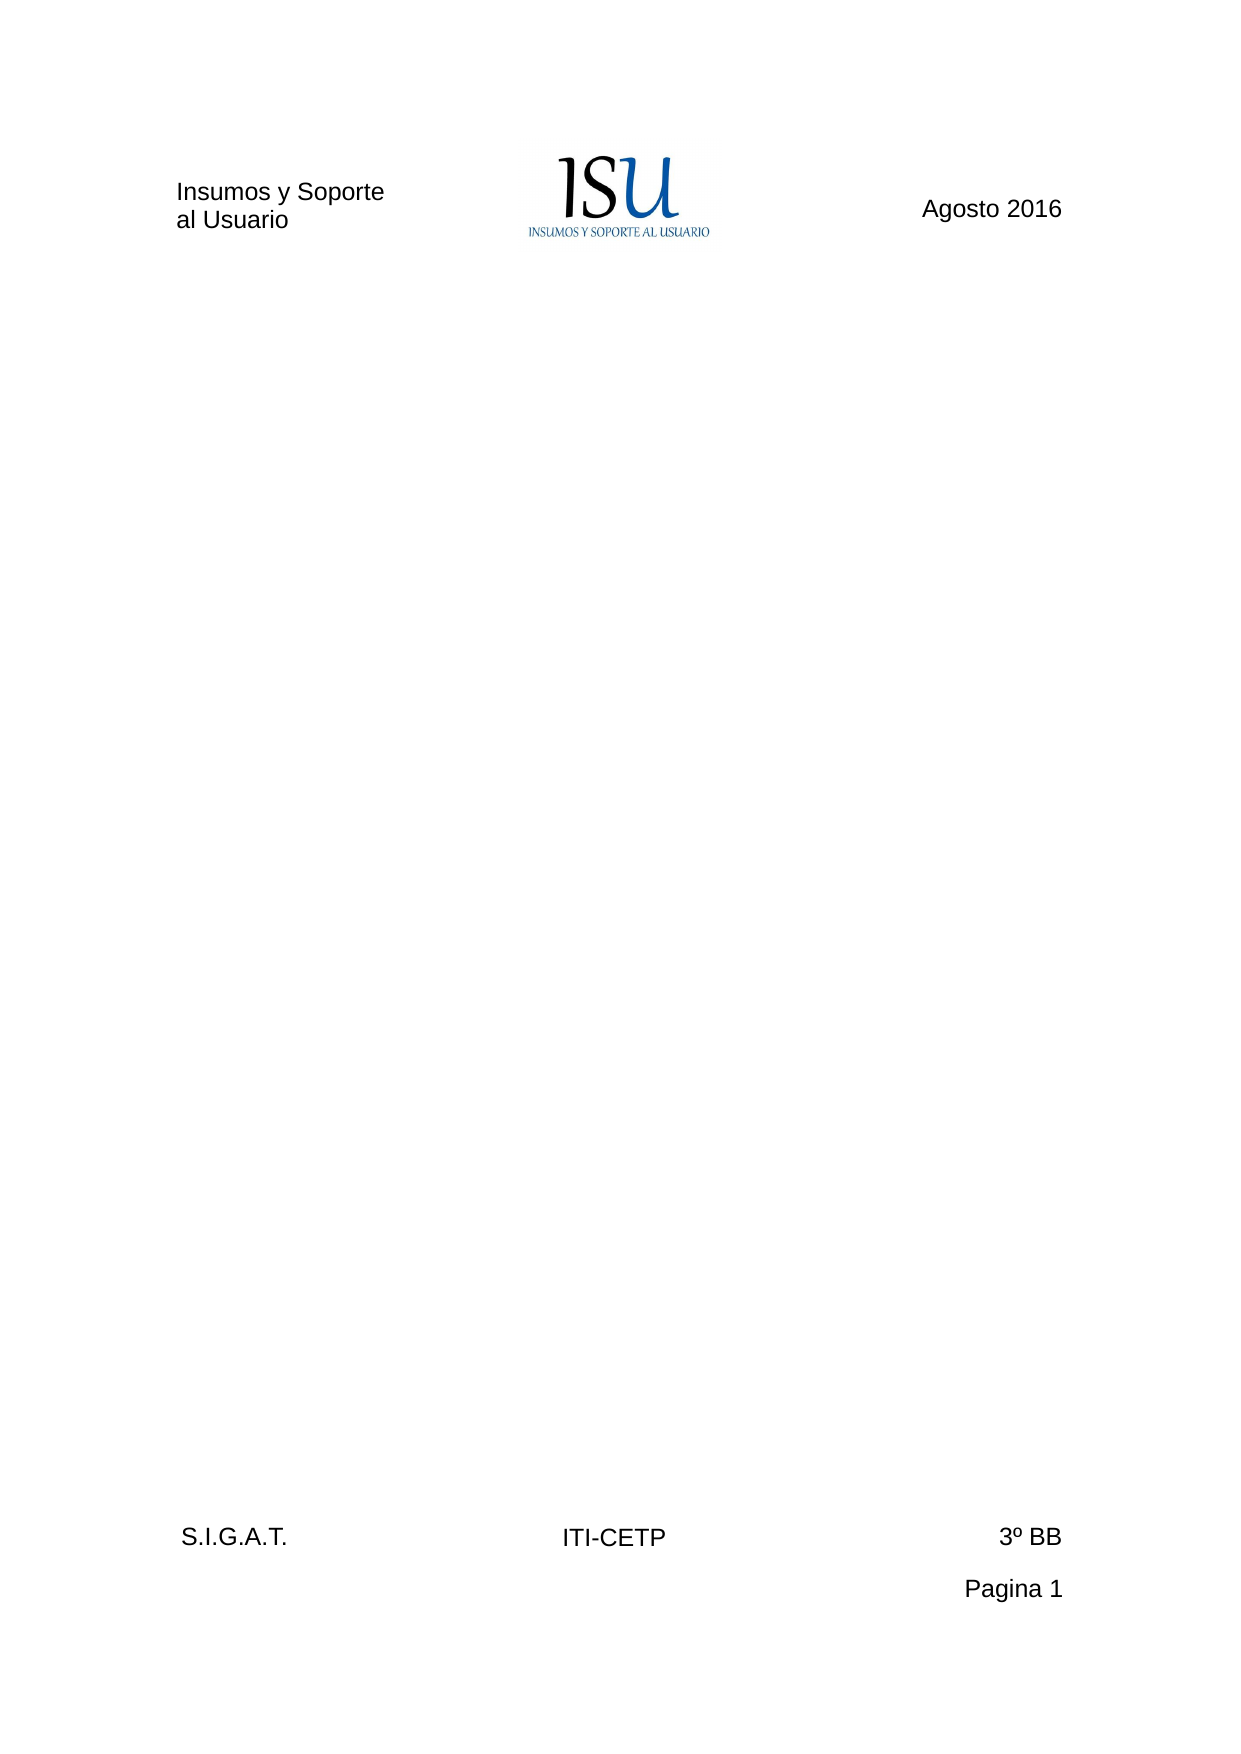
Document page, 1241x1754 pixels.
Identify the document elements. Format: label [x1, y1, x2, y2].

picture [517, 138, 723, 252]
